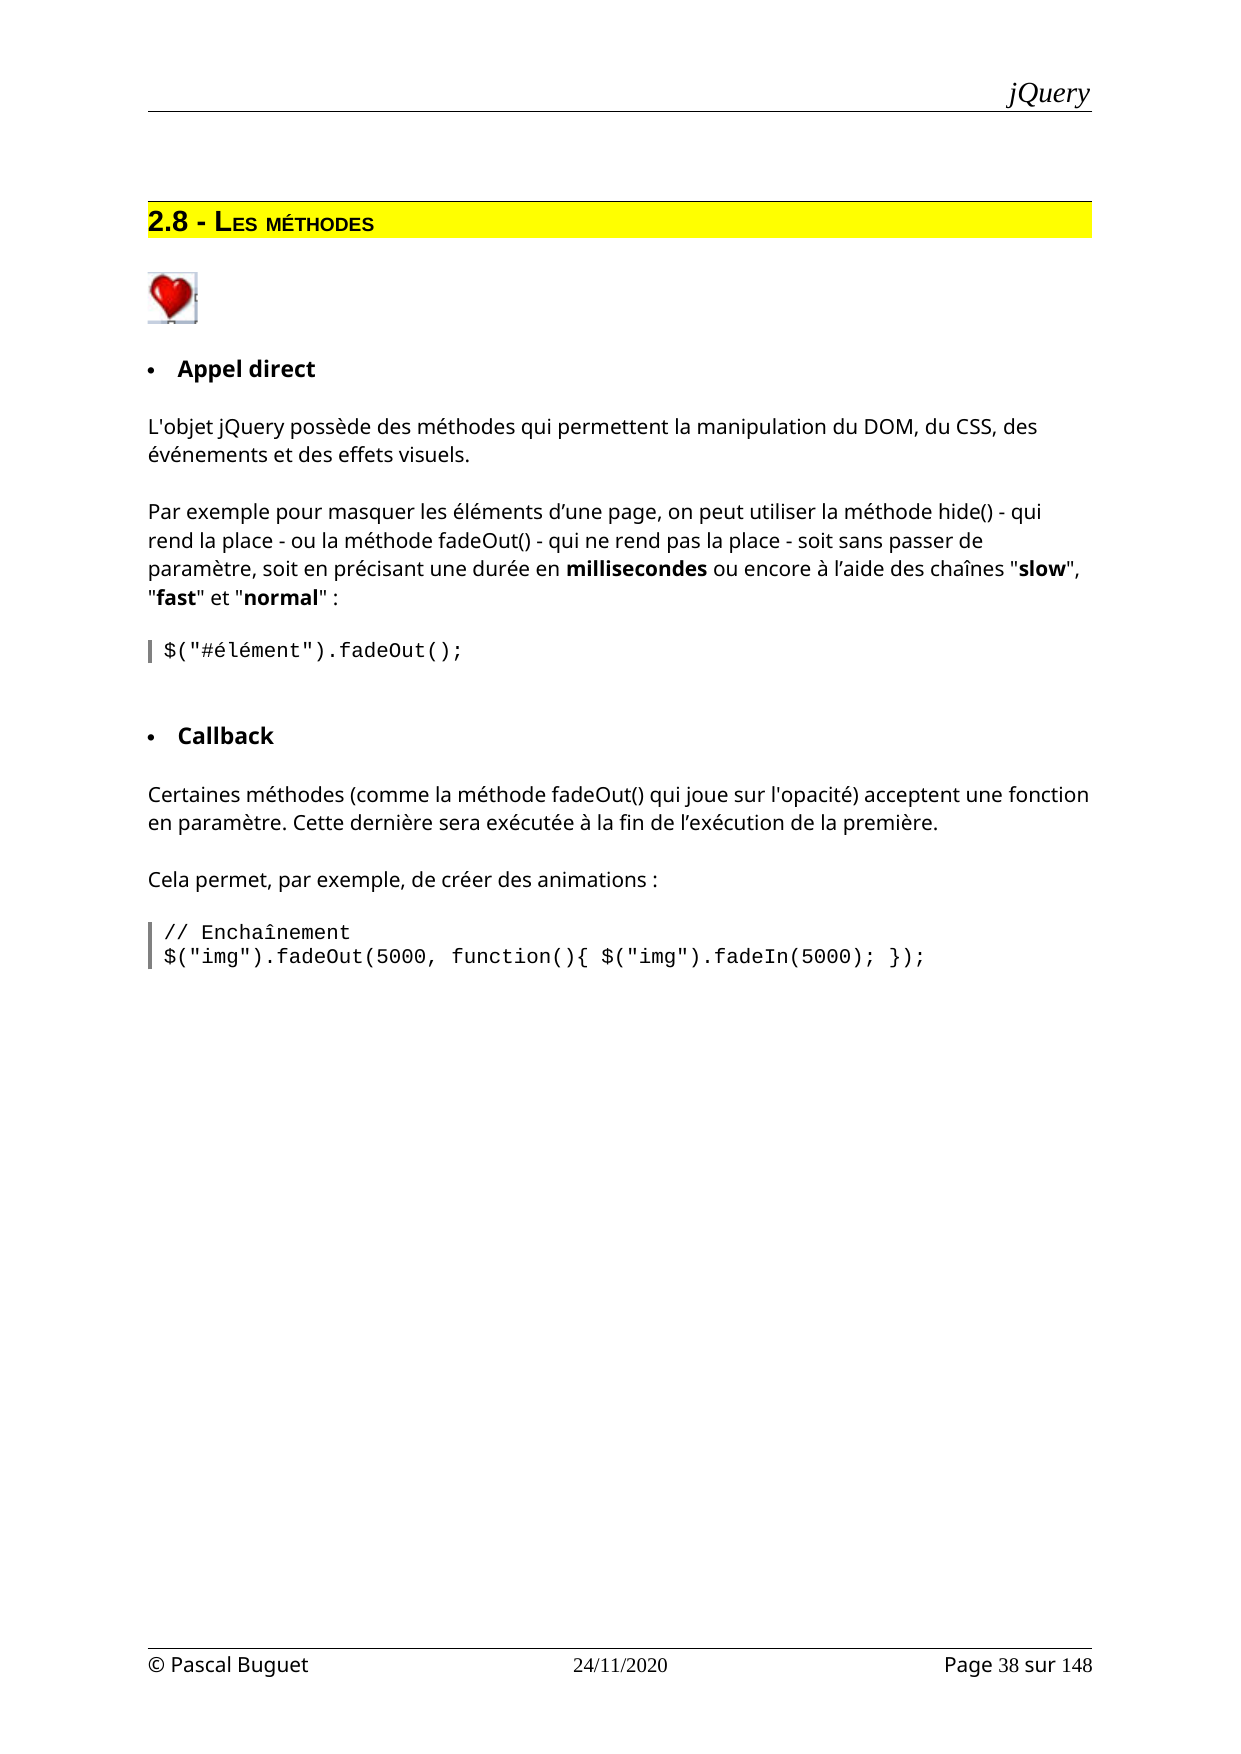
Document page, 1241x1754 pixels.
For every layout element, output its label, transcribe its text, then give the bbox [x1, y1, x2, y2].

text $("#élément").fadeOut(); [152, 640, 1092, 663]
text Par exemple pour masquer les éléments d’une page, on peut utiliser la méthode hide() - qui rend la place - ou la méthode fadeOut() - qui ne rend pas la place - soit sans passer de paramètre, soit en précisant une durée en millisecondes ou encore à l’aide des chaînes "slow", "fast" et "normal" : [148, 497, 1092, 611]
text // Enchaînement [152, 922, 1092, 946]
text $("img").fadeOut(5000, function(){ $("img").fadeIn(5000); }); [152, 946, 1092, 969]
picture [147, 272, 198, 324]
text L'objet jQuery possède des méthodes qui permettent la manipulation du DOM, du CSS, des événements et des effets visuels. [148, 412, 1092, 469]
text Cela permet, par exemple, de créer des animations : [148, 865, 1092, 894]
text Certaines méthodes (comme la méthode fadeOut() qui joue sur l'opacité) acceptent une fonction en paramètre. Cette dernière sera exécutée à la fin de l’exécution de la première. [148, 780, 1092, 837]
list Callback [148, 720, 1092, 751]
subtitle - Les méthodes [148, 202, 1092, 238]
list Appel direct [148, 352, 1092, 384]
